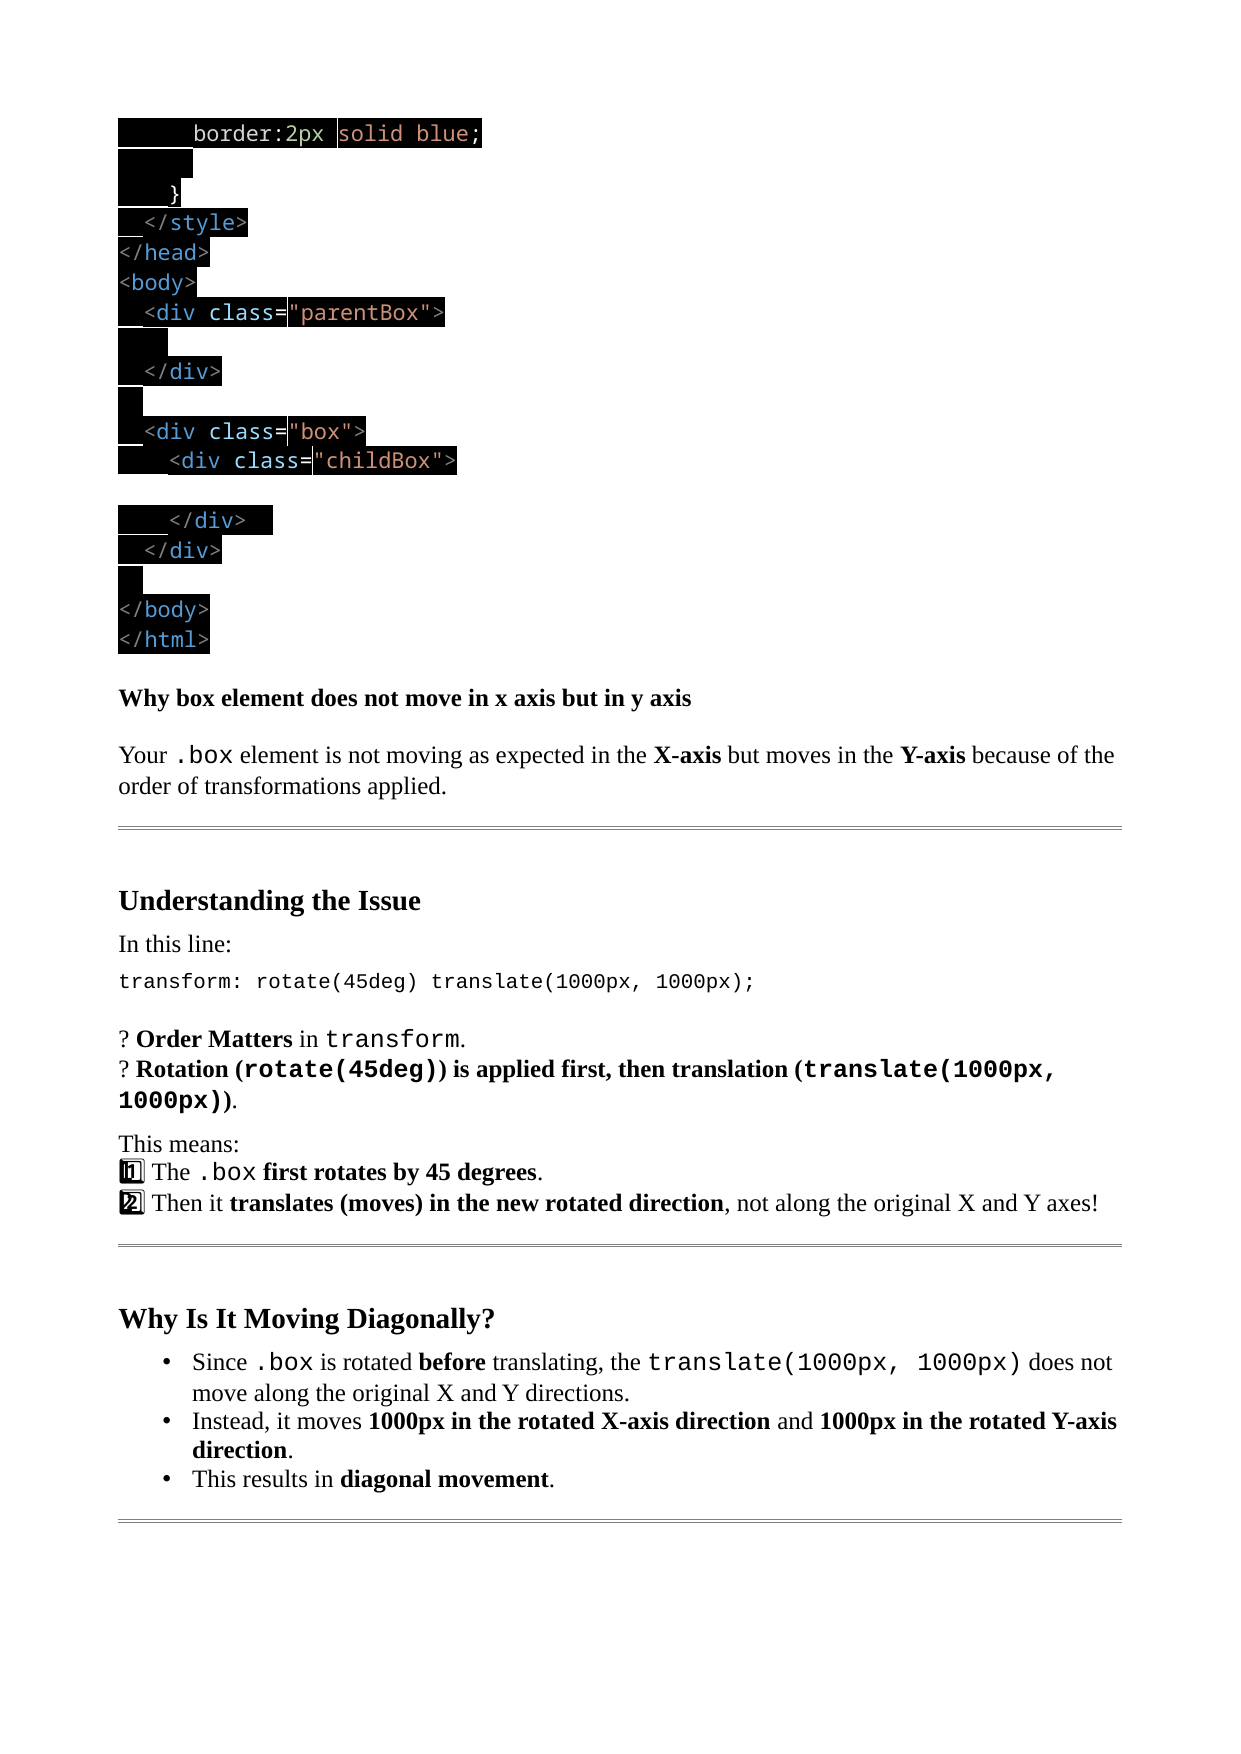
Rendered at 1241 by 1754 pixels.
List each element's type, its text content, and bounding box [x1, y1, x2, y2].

text </html> [118, 624, 1122, 654]
text ? Order Matters in transform. ? Rotation (rotate(45deg)) is applied first, then translation (translate(1000px, 1000px)). [118, 1024, 1122, 1116]
text </div> [118, 505, 1122, 535]
list Since .box is rotated before translating, the translate(1000px, 1000px) does not move along the original X and Y directions. [162, 1347, 1122, 1406]
text <div class="parentBox"> [118, 297, 1122, 327]
subtitle Why Is It Moving Diagonally? [118, 1301, 1122, 1334]
subtitle Understanding the Issue [118, 883, 1122, 917]
text This means: 1️⃣ The .box first rotates by 45 degrees. 2️⃣ Then it translates (moves) in the new rotated direction, not along the original X and Y axes! [118, 1129, 1122, 1217]
text </head> [118, 237, 1122, 267]
text <div class="box"> [118, 416, 1122, 446]
text Your .box element is not moving as expected in the X-axis but moves in the Y-axis because of the order of transformations applied. [118, 740, 1122, 800]
text border:2px solid blue; [118, 118, 1122, 148]
text <body> [118, 267, 1122, 297]
list This results in diagonal movement. [162, 1464, 1122, 1493]
text </div> [118, 535, 1122, 564]
text <div class="childBox"> [118, 446, 1122, 475]
list Instead, it moves 1000px in the rotated X-axis direction and 1000px in the rotated Y-axis direction. [162, 1406, 1122, 1464]
text transform: rotate(45deg) translate(1000px, 1000px); [118, 971, 1122, 994]
text In this line: [118, 929, 1122, 958]
text } [118, 178, 1122, 207]
text Why box element does not move in x axis but in y axis [118, 683, 1122, 711]
text </style> [118, 207, 1122, 237]
text </body> [118, 594, 1122, 624]
text </div> [118, 356, 1122, 386]
